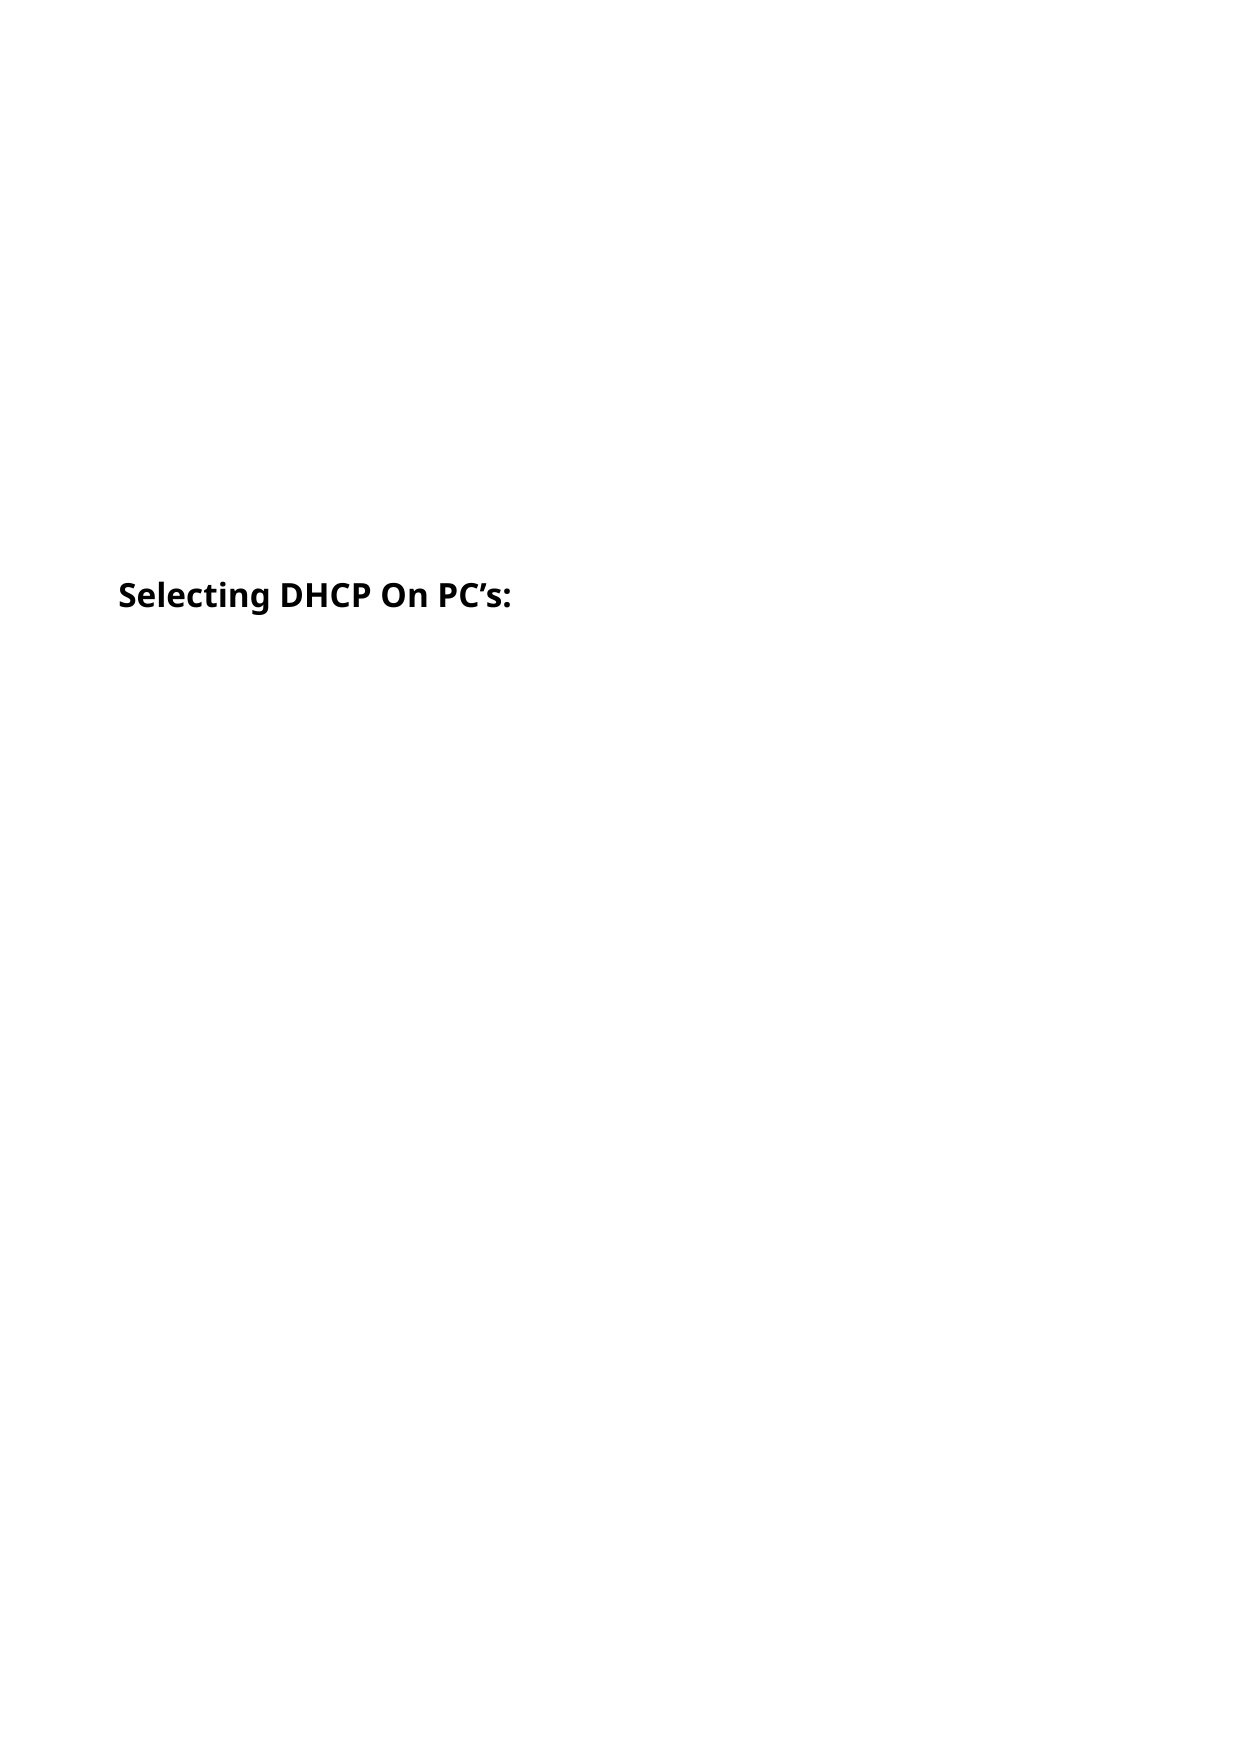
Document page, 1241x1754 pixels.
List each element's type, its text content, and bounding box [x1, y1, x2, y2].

text Selecting DHCP On PC’s: [118, 572, 1122, 618]
